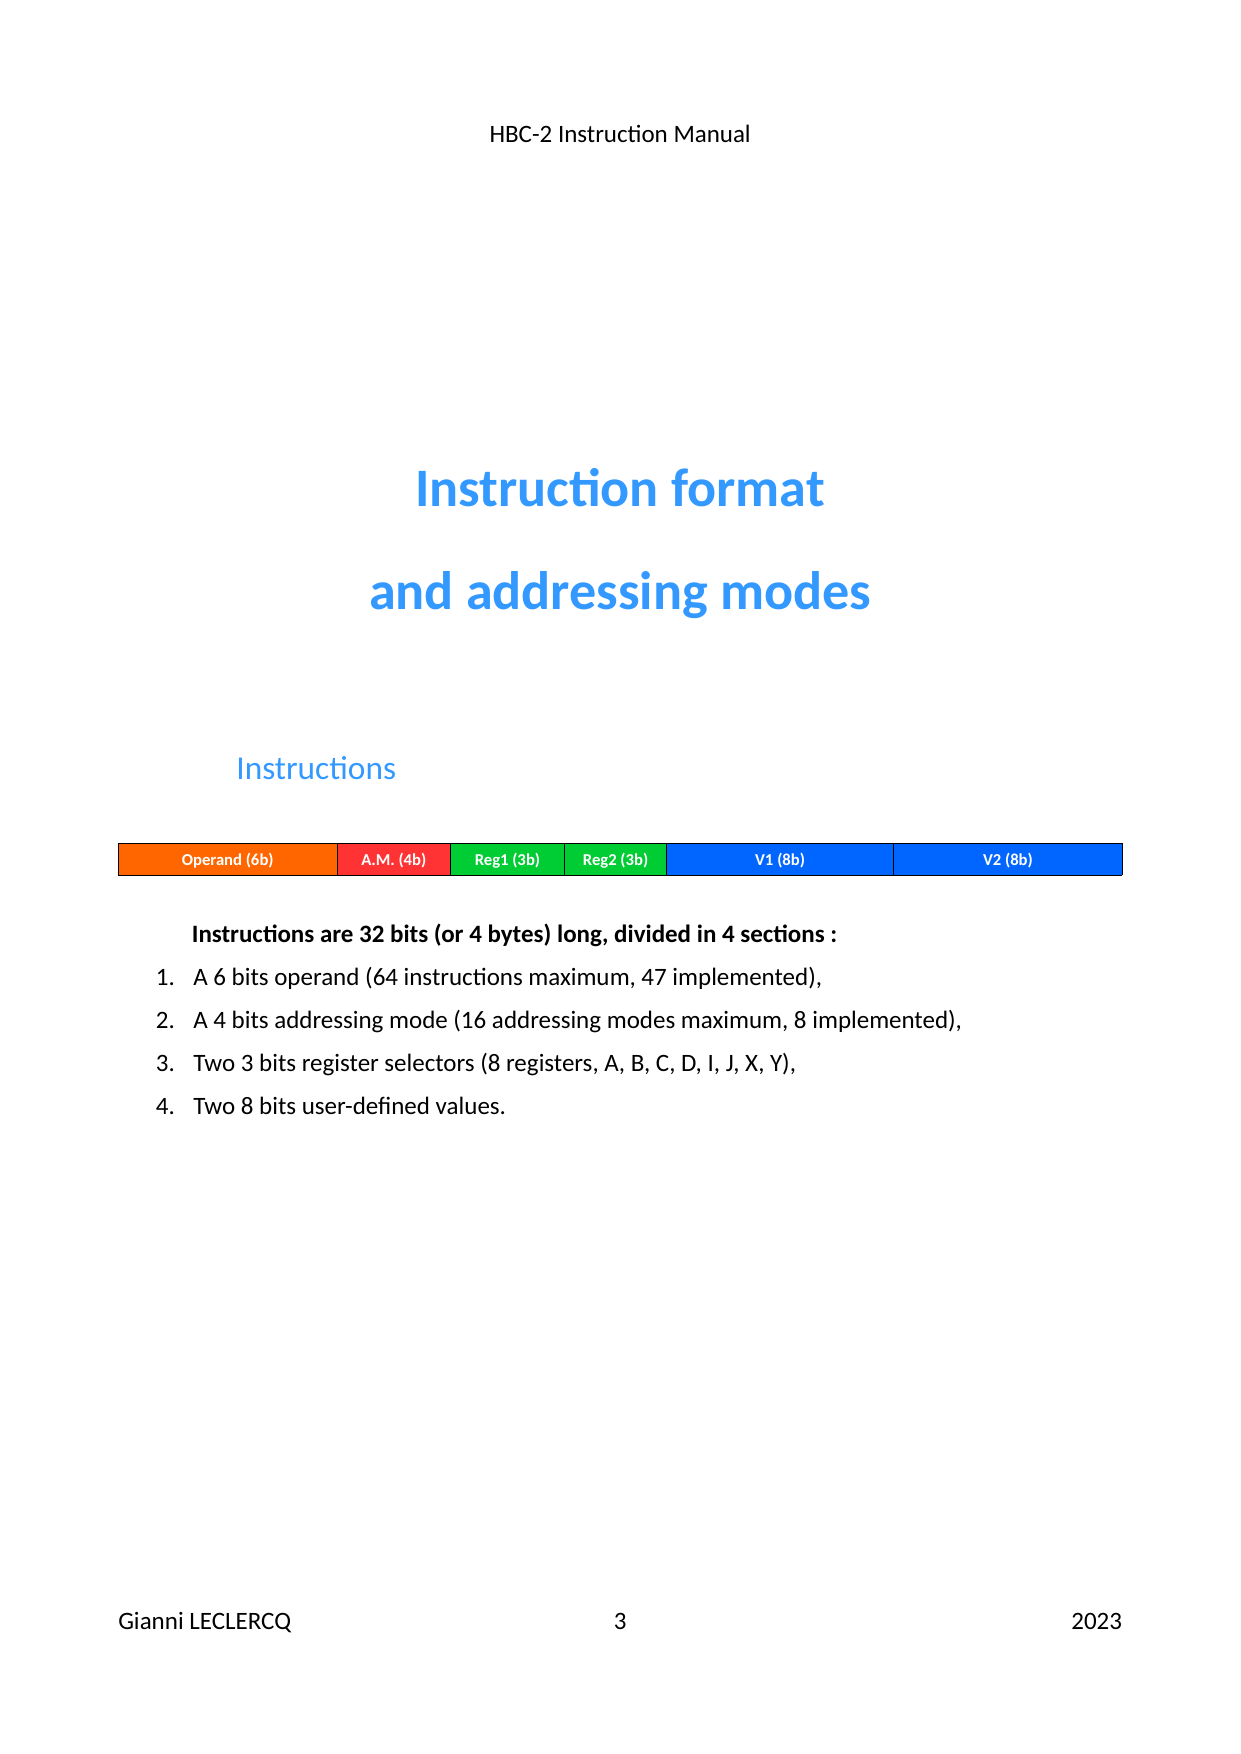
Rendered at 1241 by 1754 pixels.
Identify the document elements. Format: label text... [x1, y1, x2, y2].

table_header Reg1 (3b) [451, 844, 564, 875]
subtitle Instructions [236, 747, 1122, 787]
table_header Reg2 (3b) [565, 844, 666, 875]
list Two 8 bits user-defined values. [156, 1090, 1122, 1121]
list A 6 bits operand (64 instructions maximum, 47 implemented), [156, 961, 1122, 992]
table_header V2 (8b) [894, 844, 1122, 875]
table_header A.M. (4b) [338, 844, 450, 875]
list Two 3 bits register selectors (8 registers, A, B, C, D, I, J, X, Y), [156, 1047, 1122, 1078]
table_header Operand (6b) [119, 844, 337, 875]
table_header V1 (8b) [667, 844, 893, 875]
list A 4 bits addressing mode (16 addressing modes maximum, 8 implemented), [156, 1004, 1122, 1034]
text Instructions are 32 bits (or 4 bytes) long, divided in 4 sections : [118, 918, 1122, 948]
subtitle and addressing modes [118, 557, 1122, 623]
subtitle Instruction format [118, 453, 1122, 519]
